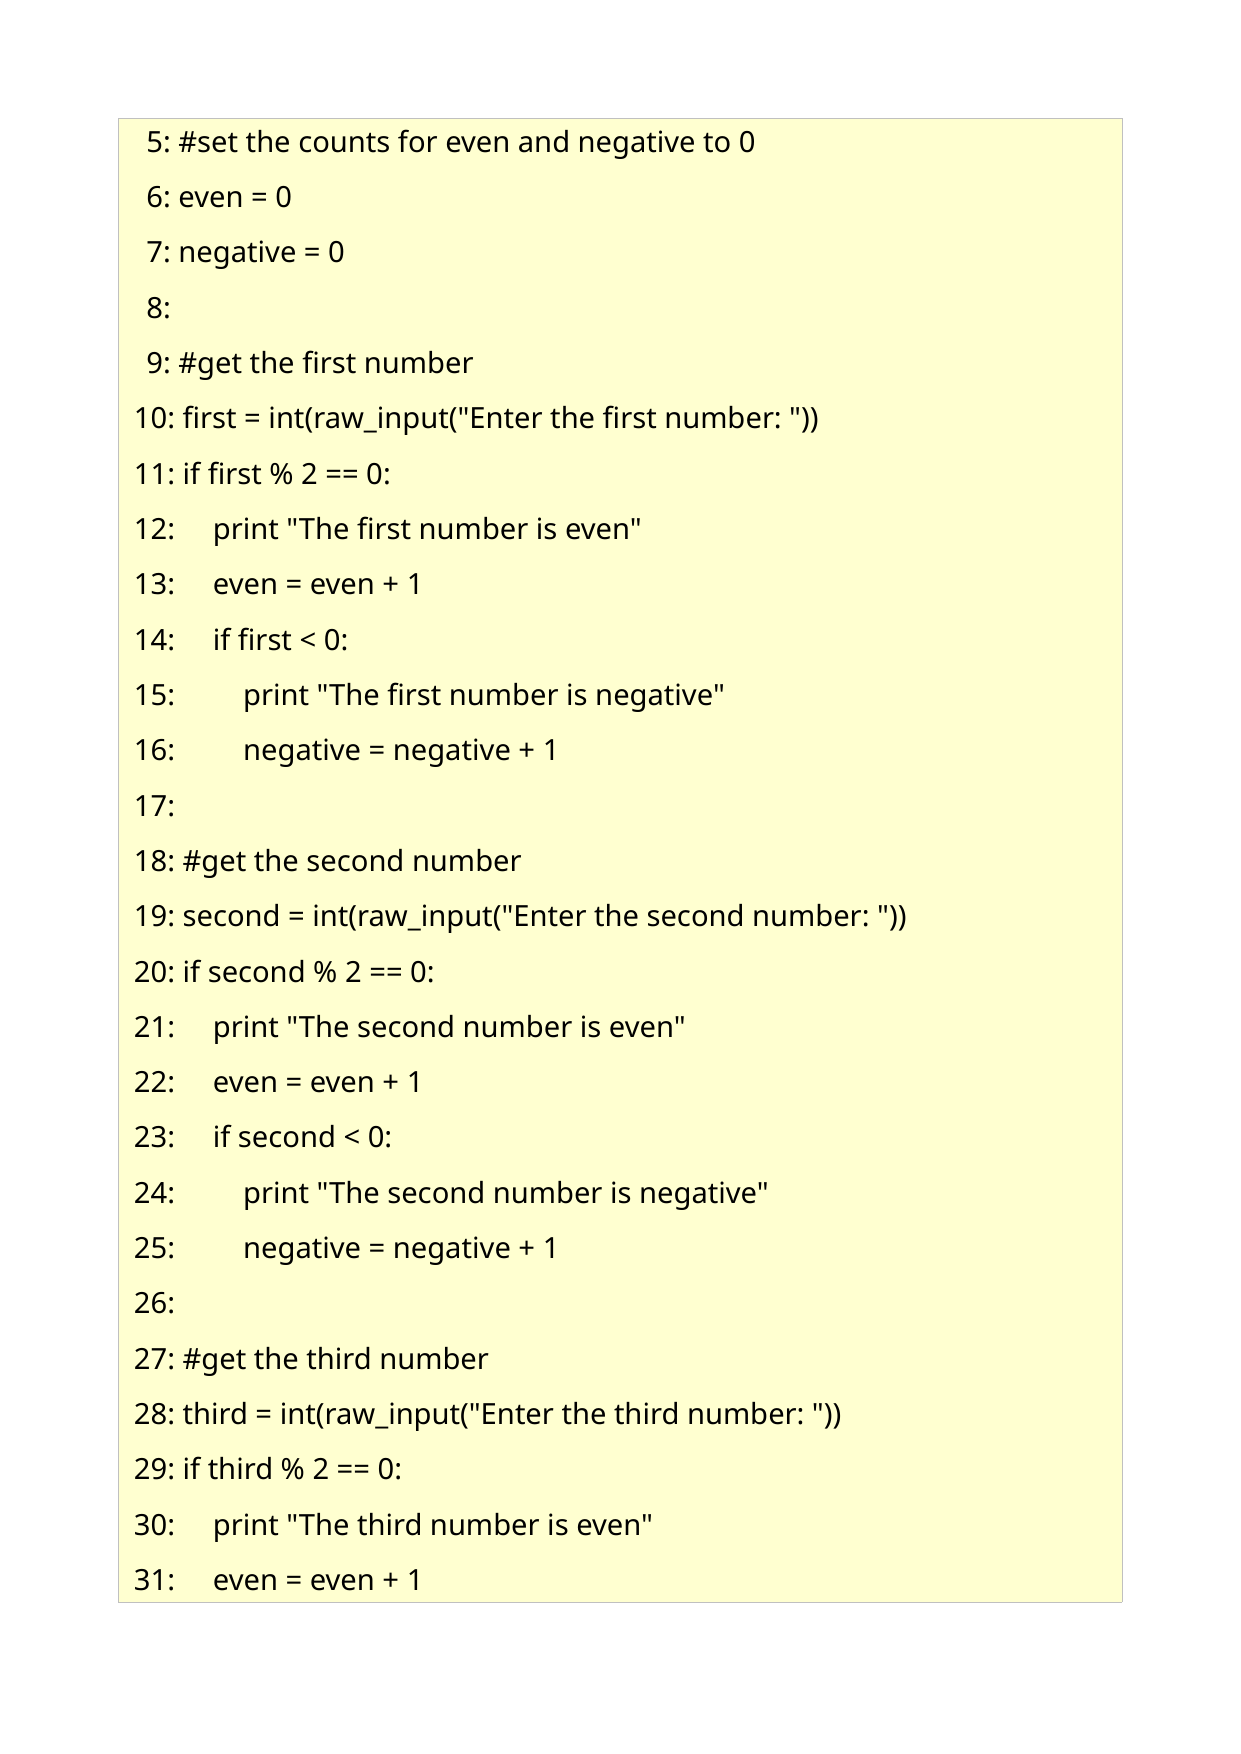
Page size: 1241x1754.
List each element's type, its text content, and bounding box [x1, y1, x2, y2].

text 19: second = int(raw_input("Enter the second number: ")) [119, 892, 1122, 935]
text 27: #get the third number [119, 1335, 1122, 1378]
text 22: even = even + 1 [119, 1058, 1122, 1101]
text 7: negative = 0 [119, 229, 1122, 271]
text 14: if first < 0: [119, 616, 1122, 659]
text 31: even = even + 1 [119, 1556, 1122, 1602]
text 10: first = int(raw_input("Enter the first number: ")) [119, 395, 1122, 437]
text 26: [119, 1280, 1122, 1322]
text 21: print "The second number is even" [119, 1003, 1122, 1046]
text 11: if first % 2 == 0: [119, 450, 1122, 493]
text 12: print "The first number is even" [119, 505, 1122, 548]
text 23: if second < 0: [119, 1114, 1122, 1156]
text 16: negative = negative + 1 [119, 727, 1122, 769]
text 6: even = 0 [119, 173, 1122, 216]
text 13: even = even + 1 [119, 561, 1122, 603]
text 18: #get the second number [119, 837, 1122, 880]
text 17: [119, 782, 1122, 824]
text 15: print "The first number is negative" [119, 671, 1122, 714]
text 8: [119, 284, 1122, 327]
text 28: third = int(raw_input("Enter the third number: ")) [119, 1390, 1122, 1433]
text 30: print "The third number is even" [119, 1501, 1122, 1544]
text 5: #set the counts for even and negative to 0 [119, 119, 1122, 161]
text 25: negative = negative + 1 [119, 1224, 1122, 1267]
text 20: if second % 2 == 0: [119, 948, 1122, 991]
text 29: if third % 2 == 0: [119, 1446, 1122, 1488]
text 24: print "The second number is negative" [119, 1169, 1122, 1212]
text 9: #get the first number [119, 339, 1122, 382]
